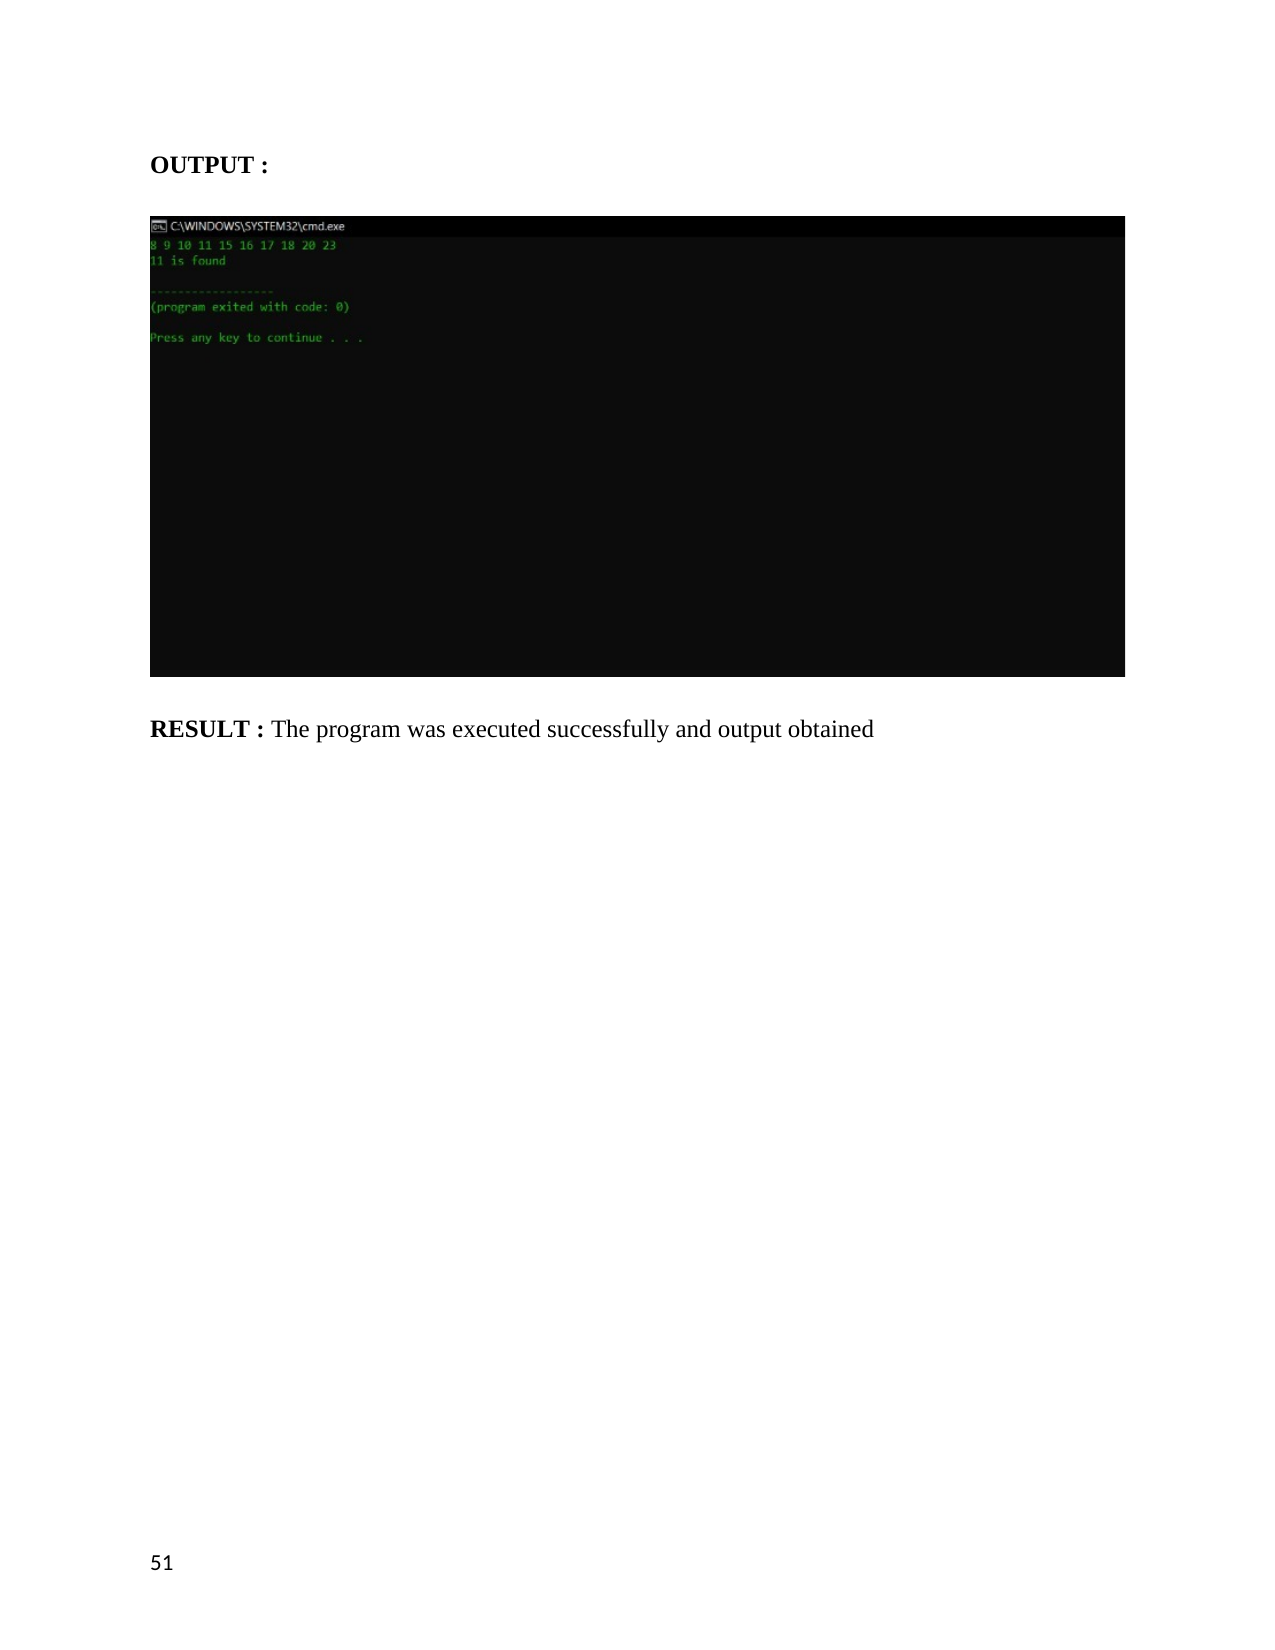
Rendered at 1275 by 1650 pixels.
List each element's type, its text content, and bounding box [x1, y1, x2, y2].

text OUTPUT : [150, 150, 1125, 179]
picture [150, 216, 1125, 677]
text RESULT : The program was executed successfully and output obtained [150, 714, 1125, 743]
